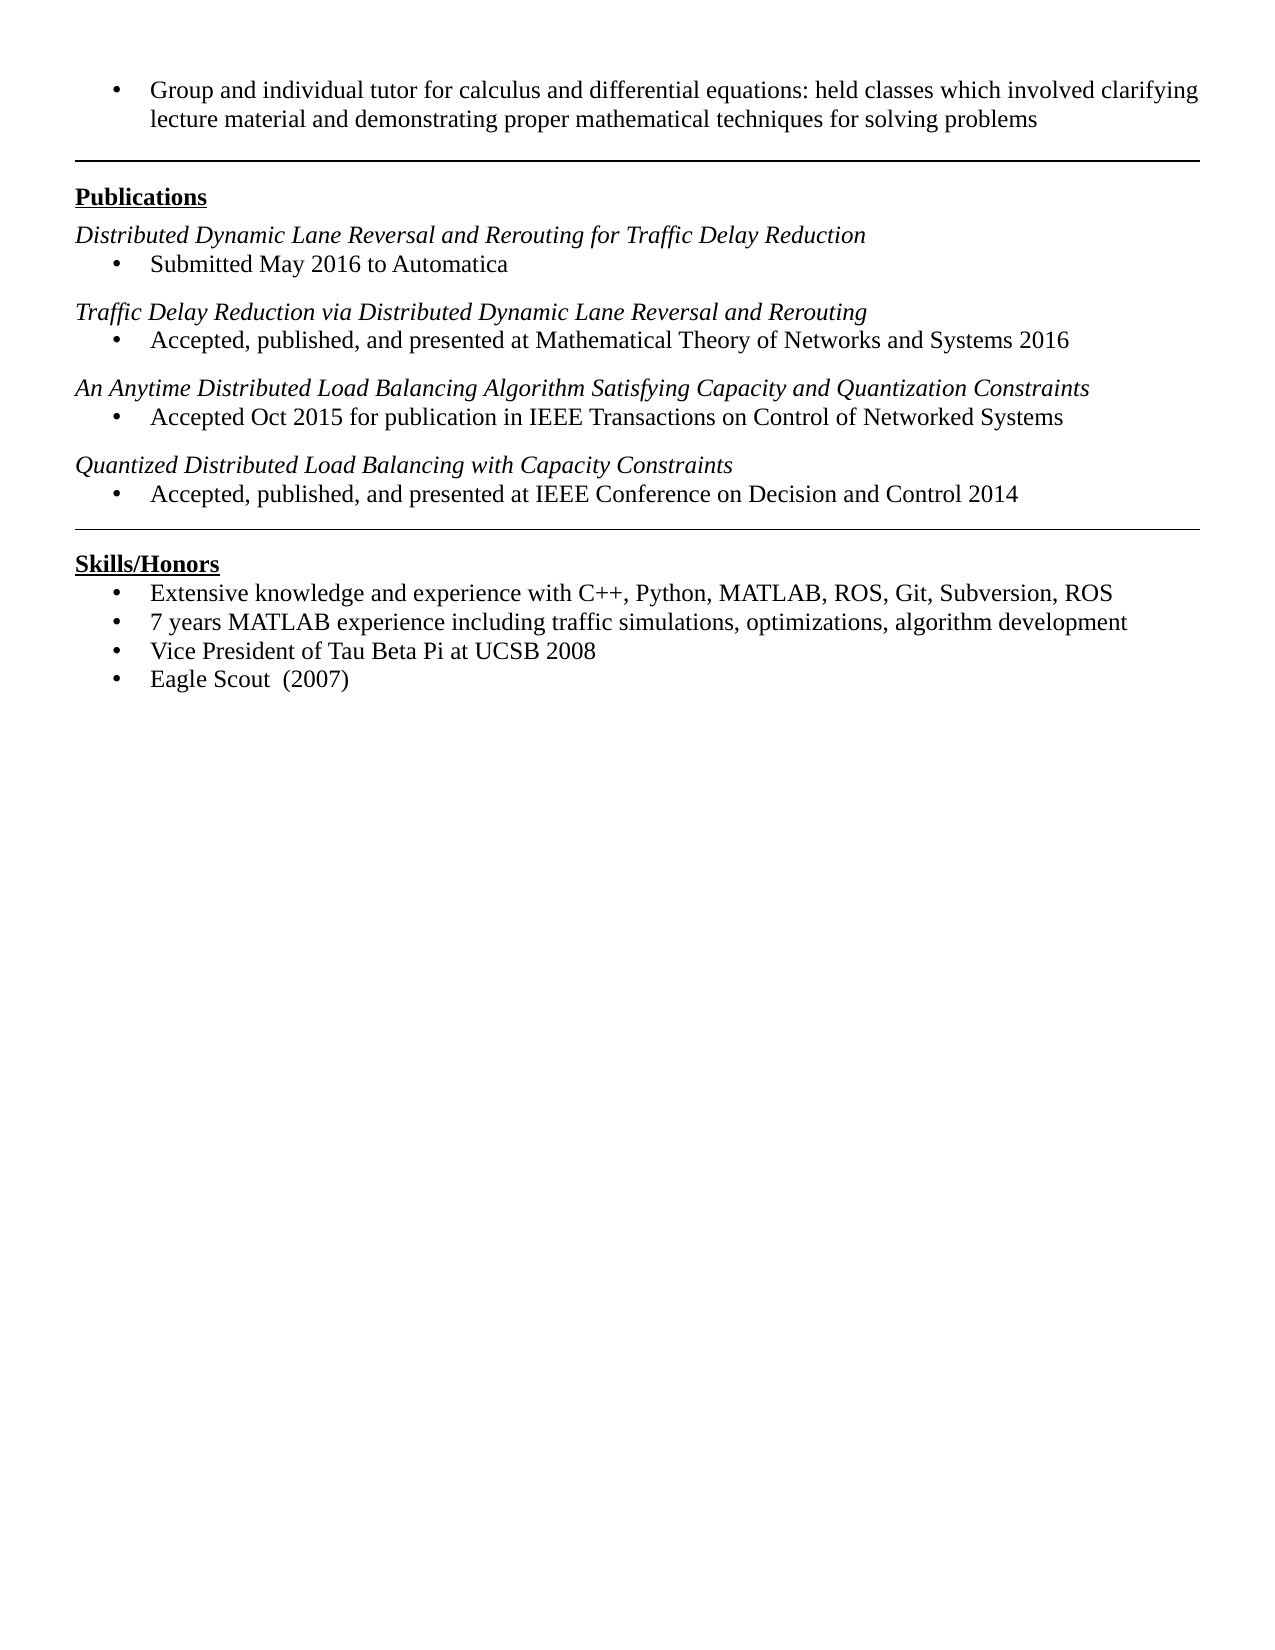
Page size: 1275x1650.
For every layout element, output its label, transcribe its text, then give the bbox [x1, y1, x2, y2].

list Accepted, published, and presented at IEEE Conference on Decision and Control 2014 [112, 479, 1200, 507]
list Accepted Oct 2015 for publication in IEEE Transactions on Control of Networked Systems [112, 402, 1200, 431]
list Extensive knowledge and experience with C++, Python, MATLAB, ROS, Git, Subversion, ROS [112, 578, 1200, 607]
text Distributed Dynamic Lane Reversal and Rerouting for Traffic Delay Reduction [75, 220, 1200, 249]
list Vice President of Tau Beta Pi at UCSB 2008 [112, 636, 1200, 664]
list Group and individual tutor for calculus and differential equations: held classes which involved clarifying lecture material and demonstrating proper mathematical techniques for solving problems [112, 75, 1200, 132]
list Accepted, published, and presented at Mathematical Theory of Networks and Systems 2016 [112, 325, 1200, 354]
text Skills/Honors [75, 549, 1200, 578]
list Eagle Scout (2007) [112, 664, 1200, 693]
text An Anytime Distributed Load Balancing Algorithm Satisfying Capacity and Quantization Constraints [75, 373, 1200, 402]
text Quantized Distributed Load Balancing with Capacity Constraints [75, 450, 1200, 479]
text Traffic Delay Reduction via Distributed Dynamic Lane Reversal and Rerouting [75, 297, 1200, 325]
list Submitted May 2016 to Automatica [112, 249, 1200, 277]
list 7 years MATLAB experience including traffic simulations, optimizations, algorithm development [112, 607, 1200, 636]
text Publications [75, 182, 1200, 210]
